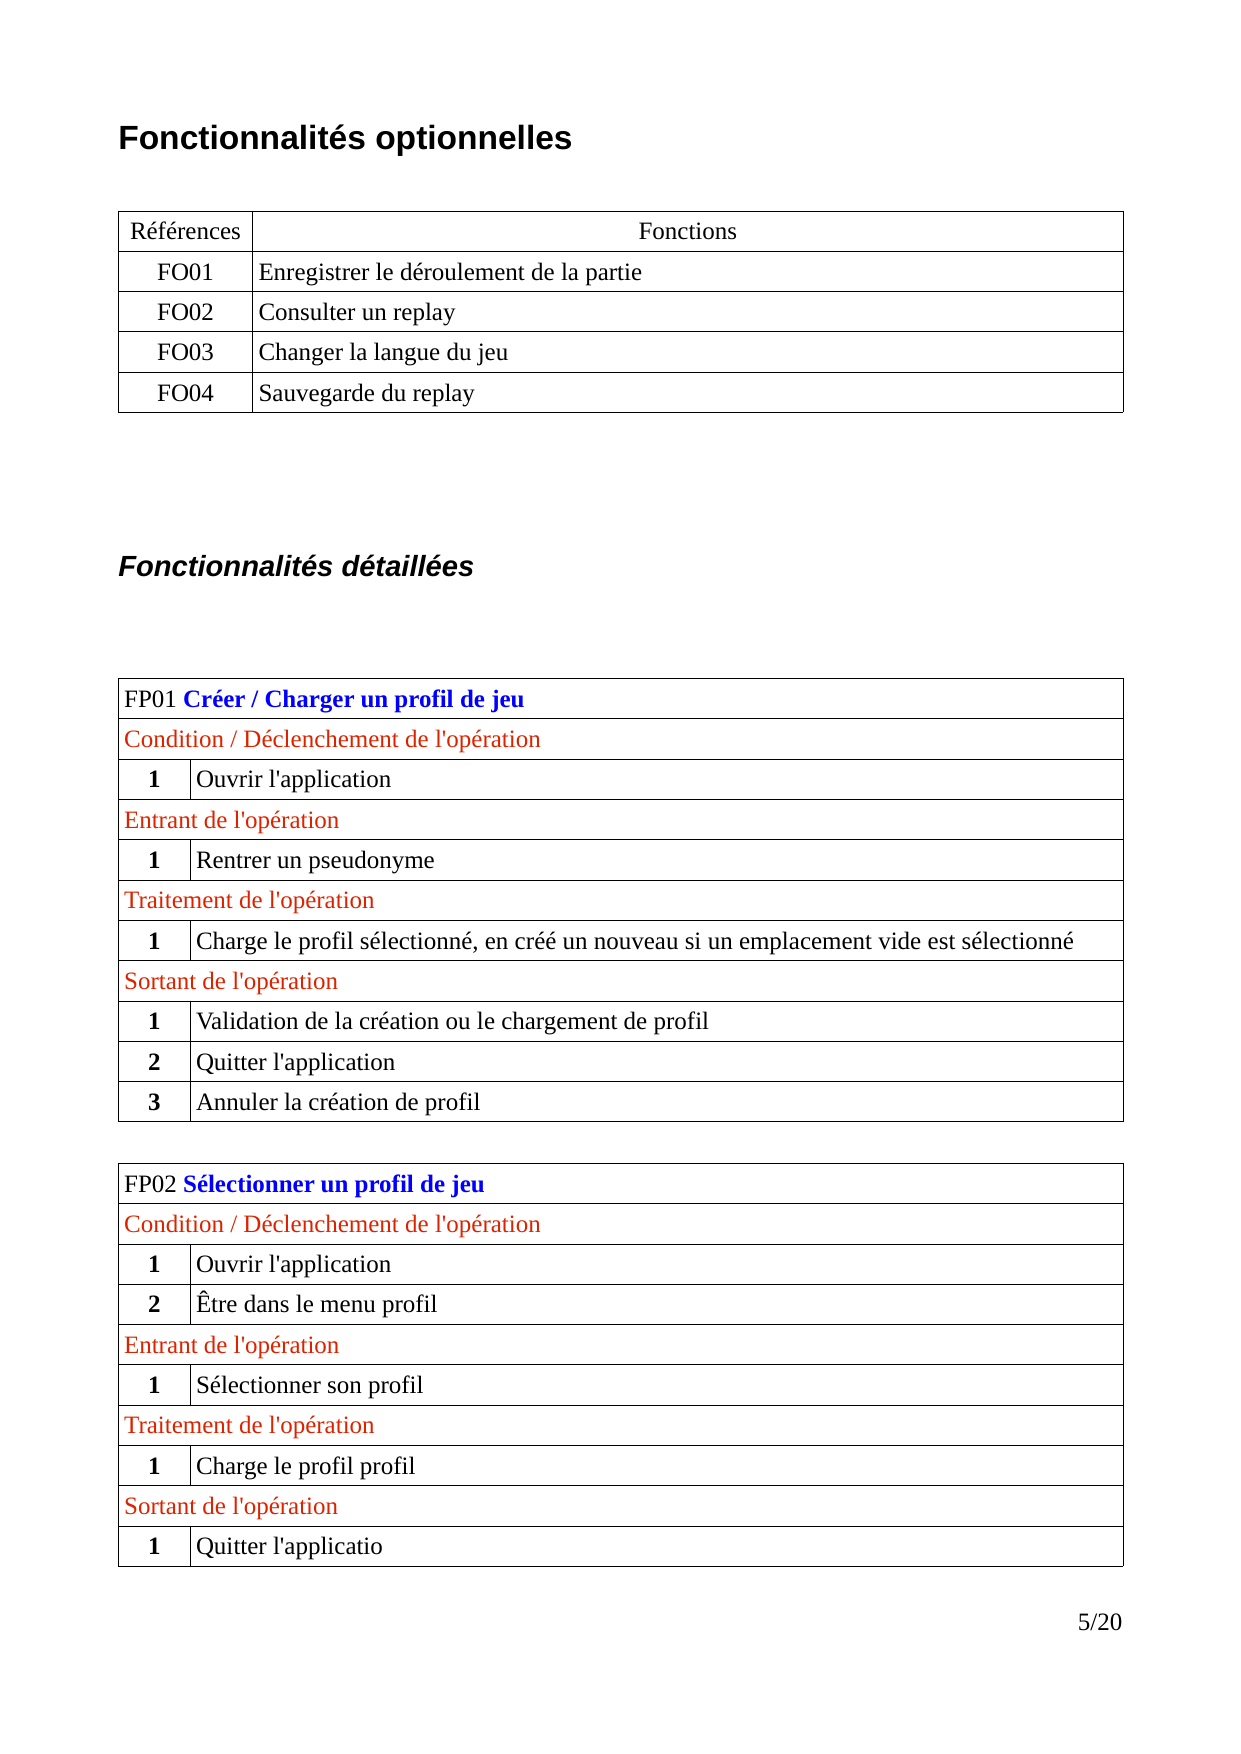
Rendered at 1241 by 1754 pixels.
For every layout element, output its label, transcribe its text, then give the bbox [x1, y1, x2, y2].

table_cell 1 [119, 1527, 190, 1566]
table_cell 1 [119, 1245, 190, 1284]
table_cell Charge le profil profil [191, 1446, 1123, 1485]
table_cell 2 [119, 1042, 190, 1081]
table_cell Sélectionner son profil [191, 1365, 1123, 1405]
table_cell Traitement de l'opération [119, 1406, 1123, 1445]
subtitle Fonctionnalités détaillées [118, 549, 1122, 583]
table_cell Quitter l'application [191, 1042, 1123, 1081]
subtitle Fonctionnalités optionnelles [118, 118, 1122, 157]
table_cell Entrant de l'opération [119, 1325, 1123, 1364]
table_cell Sortant de l'opération [119, 961, 1123, 1001]
table_cell Rentrer un pseudonyme [191, 840, 1123, 879]
table_cell Consulter un replay [253, 292, 1123, 331]
table_cell Annuler la création de profil [191, 1082, 1123, 1121]
table_cell Validation de la création ou le chargement de profil [191, 1002, 1123, 1041]
table_cell 3 [119, 1082, 190, 1121]
table_cell Charge le profil sélectionné, en créé un nouveau si un emplacement vide est sélectionné [191, 921, 1123, 960]
table_cell FO04 [119, 373, 252, 412]
table_cell Condition / Déclenchement de l'opération [119, 719, 1123, 759]
table_cell Condition / Déclenchement de l'opération [119, 1204, 1123, 1243]
table_cell Enregistrer le déroulement de la partie [253, 252, 1123, 291]
table_cell FO01 [119, 252, 252, 291]
table_cell Ouvrir l'application [191, 760, 1123, 799]
table_cell FO03 [119, 332, 252, 372]
table_cell 1 [119, 840, 190, 879]
table_cell Être dans le menu profil [191, 1285, 1123, 1324]
table_header FP01 Créer / Charger un profil de jeu [119, 679, 1123, 718]
table_header FP02 Sélectionner un profil de jeu [119, 1164, 1123, 1203]
table_cell 1 [119, 1365, 190, 1405]
table_cell Ouvrir l'application [191, 1245, 1123, 1284]
table_cell 1 [119, 1446, 190, 1485]
table_cell Sortant de l'opération [119, 1486, 1123, 1526]
table_cell Entrant de l'opération [119, 800, 1123, 839]
table_cell 1 [119, 1002, 190, 1041]
table_cell 2 [119, 1285, 190, 1324]
table_cell Sauvegarde du replay [253, 373, 1123, 412]
table_cell 1 [119, 921, 190, 960]
table_cell Traitement de l'opération [119, 881, 1123, 920]
table_header Fonctions [253, 212, 1123, 251]
table_cell FO02 [119, 292, 252, 331]
table_cell Quitter l'applicatio [191, 1527, 1123, 1566]
table_cell 1 [119, 760, 190, 799]
table_header Références [119, 212, 252, 251]
table_cell Changer la langue du jeu [253, 332, 1123, 372]
